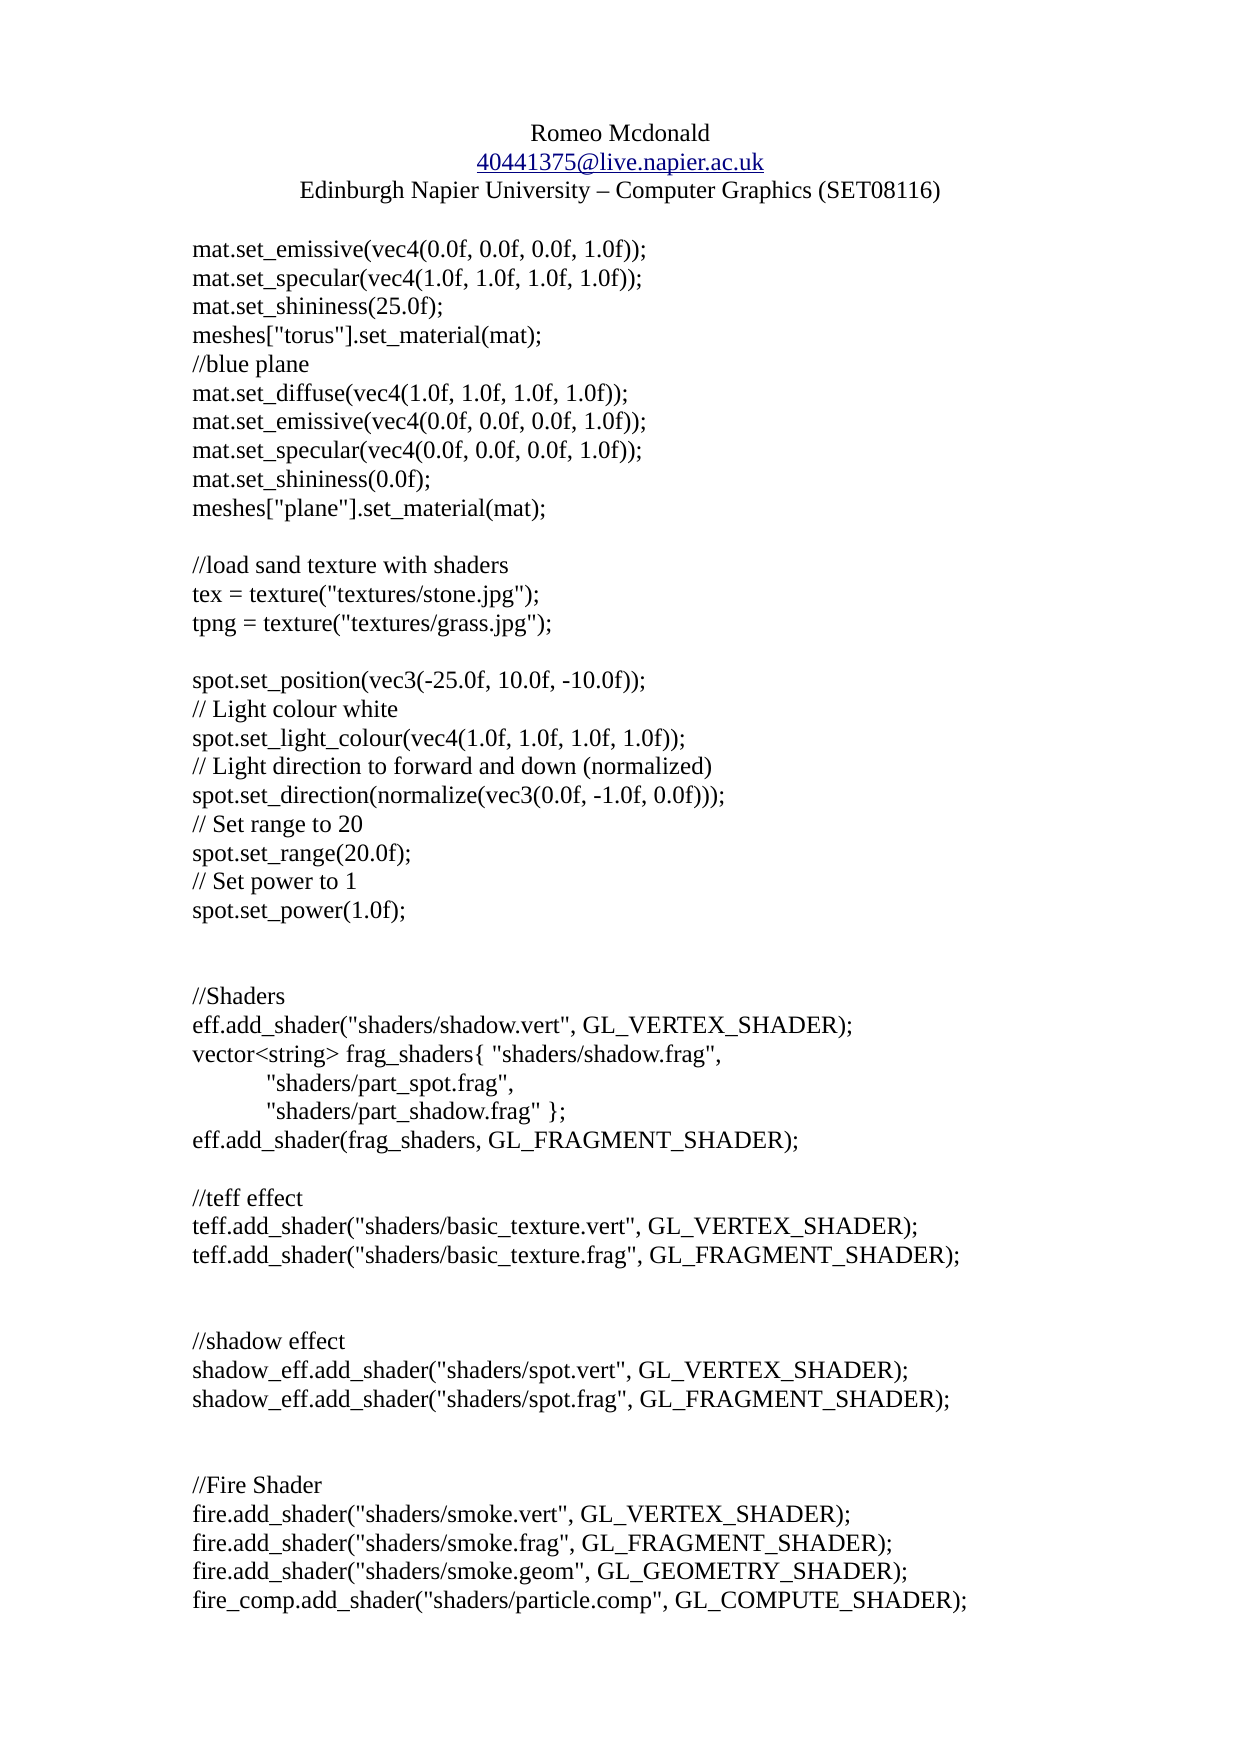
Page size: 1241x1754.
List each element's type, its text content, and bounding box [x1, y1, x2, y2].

text vector<string> frag_shaders{ "shaders/shadow.frag", [118, 1039, 1122, 1068]
text fire.add_shader("shaders/smoke.geom", GL_GEOMETRY_SHADER); [118, 1556, 1122, 1585]
text spot.set_direction(normalize(vec3(0.0f, -1.0f, 0.0f))); [118, 780, 1122, 809]
text spot.set_position(vec3(-25.0f, 10.0f, -10.0f)); [118, 665, 1122, 694]
text meshes["plane"].set_material(mat); [118, 493, 1122, 521]
text spot.set_range(20.0f); [118, 838, 1122, 866]
text //teff effect [118, 1183, 1122, 1211]
text teff.add_shader("shaders/basic_texture.vert", GL_VERTEX_SHADER); [118, 1211, 1122, 1240]
text eff.add_shader("shaders/shadow.vert", GL_VERTEX_SHADER); [118, 1010, 1122, 1039]
text // Light direction to forward and down (normalized) [118, 751, 1122, 780]
text tpng = texture("textures/grass.jpg"); [118, 608, 1122, 636]
text eff.add_shader(frag_shaders, GL_FRAGMENT_SHADER); [118, 1125, 1122, 1154]
text tex = texture("textures/stone.jpg"); [118, 579, 1122, 608]
text fire_comp.add_shader("shaders/particle.comp", GL_COMPUTE_SHADER); [118, 1585, 1122, 1614]
text // Set range to 20 [118, 809, 1122, 838]
text mat.set_emissive(vec4(0.0f, 0.0f, 0.0f, 1.0f)); [118, 234, 1122, 263]
text mat.set_shininess(25.0f); [118, 291, 1122, 320]
text //blue plane [118, 349, 1122, 378]
text //Shaders [118, 981, 1122, 1010]
text "shaders/part_shadow.frag" }; [118, 1096, 1122, 1125]
text meshes["torus"].set_material(mat); [118, 320, 1122, 349]
text //Fire Shader [118, 1470, 1122, 1499]
text //shadow effect [118, 1326, 1122, 1355]
text spot.set_power(1.0f); [118, 895, 1122, 924]
text mat.set_emissive(vec4(0.0f, 0.0f, 0.0f, 1.0f)); [118, 406, 1122, 435]
text fire.add_shader("shaders/smoke.frag", GL_FRAGMENT_SHADER); [118, 1528, 1122, 1556]
text shadow_eff.add_shader("shaders/spot.frag", GL_FRAGMENT_SHADER); [118, 1384, 1122, 1413]
text // Set power to 1 [118, 866, 1122, 895]
text // Light colour white [118, 694, 1122, 723]
text //load sand texture with shaders [118, 550, 1122, 579]
text teff.add_shader("shaders/basic_texture.frag", GL_FRAGMENT_SHADER); [118, 1240, 1122, 1269]
text "shaders/part_spot.frag", [118, 1068, 1122, 1096]
text mat.set_diffuse(vec4(1.0f, 1.0f, 1.0f, 1.0f)); [118, 378, 1122, 406]
text shadow_eff.add_shader("shaders/spot.vert", GL_VERTEX_SHADER); [118, 1355, 1122, 1384]
text mat.set_specular(vec4(1.0f, 1.0f, 1.0f, 1.0f)); [118, 263, 1122, 291]
text fire.add_shader("shaders/smoke.vert", GL_VERTEX_SHADER); [118, 1499, 1122, 1528]
text mat.set_shininess(0.0f); [118, 464, 1122, 493]
text spot.set_light_colour(vec4(1.0f, 1.0f, 1.0f, 1.0f)); [118, 723, 1122, 751]
text mat.set_specular(vec4(0.0f, 0.0f, 0.0f, 1.0f)); [118, 435, 1122, 464]
